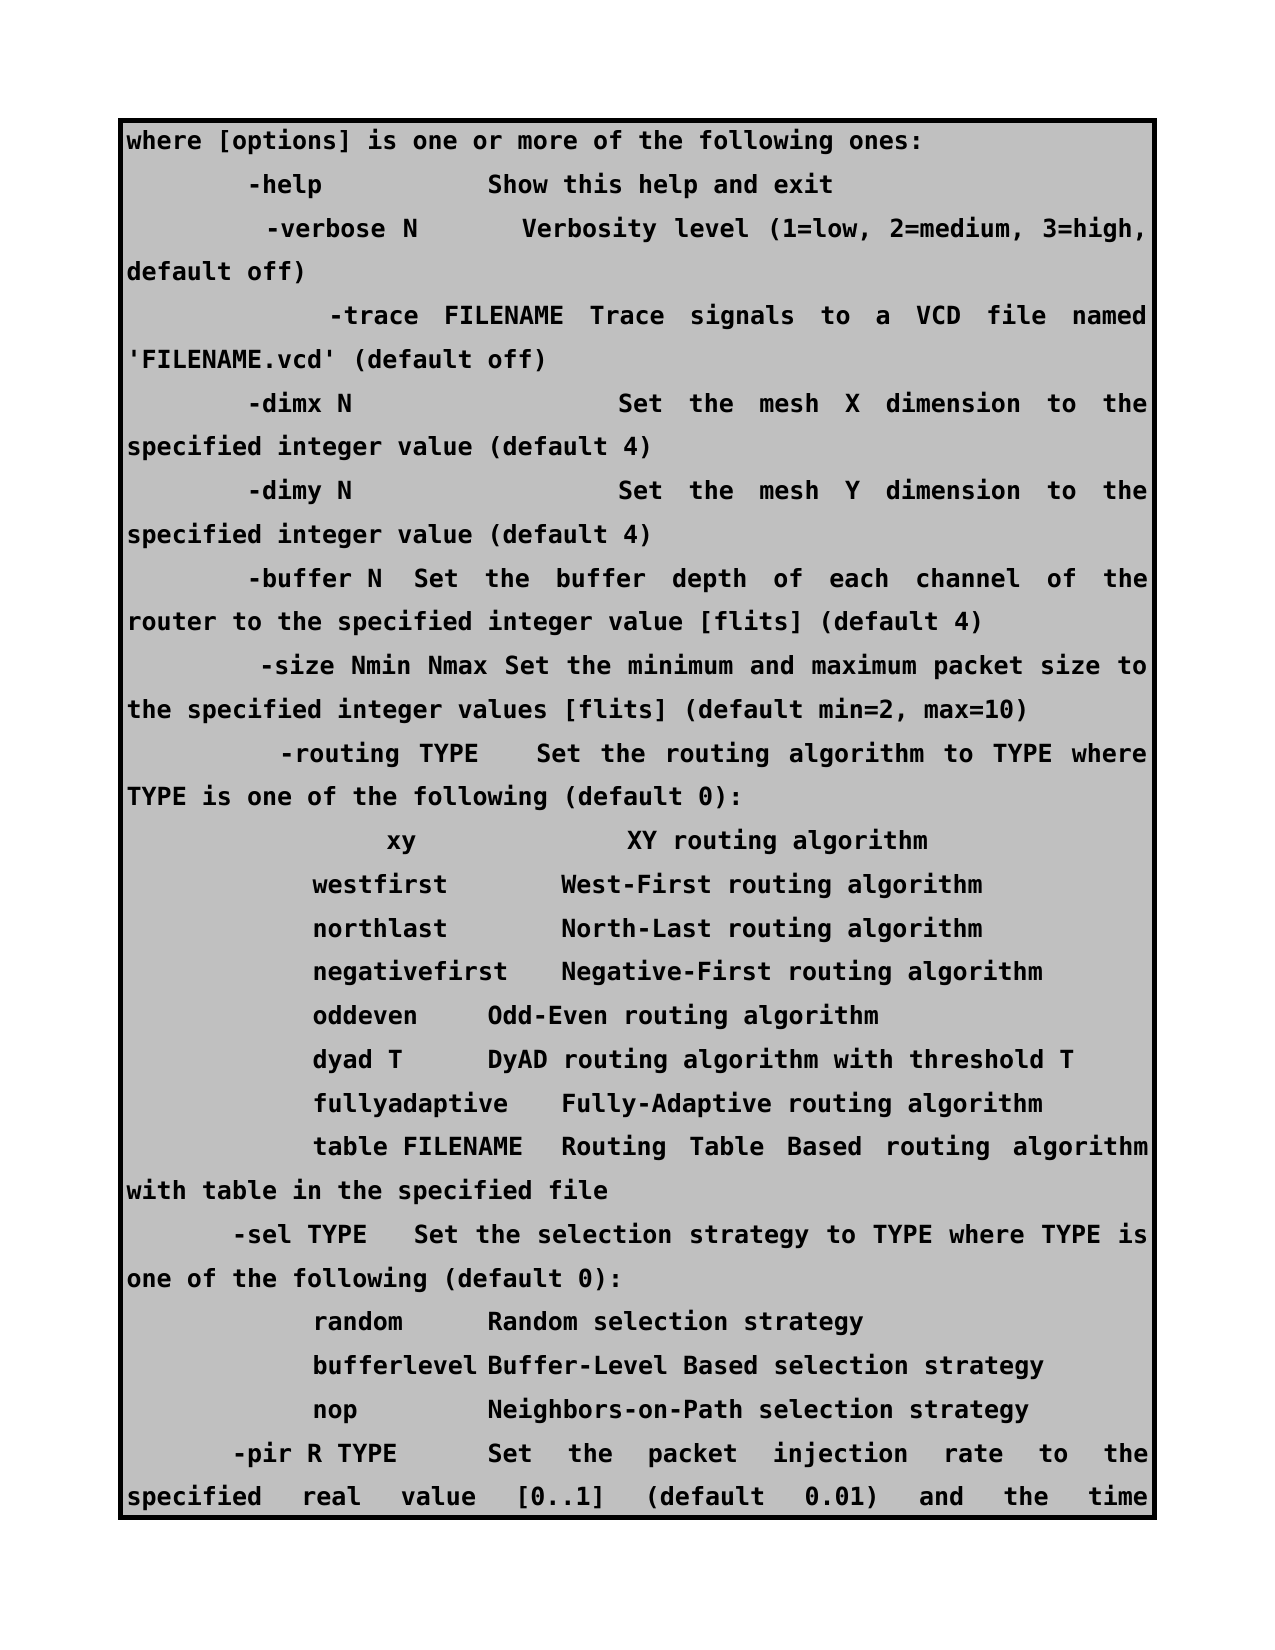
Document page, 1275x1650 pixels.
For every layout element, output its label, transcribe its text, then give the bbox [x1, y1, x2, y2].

text random Random selection strategy [123, 1299, 1152, 1337]
text fullyadaptive Fully-Adaptive routing algorithm [123, 1081, 1152, 1118]
text negativefirst Negative-First routing algorithm [123, 949, 1152, 987]
text -size Nmin Nmax Set the minimum and maximum packet size to the specified integer values [flits] (default min=2, max=10) [123, 643, 1152, 724]
text xy XY routing algorithm [123, 818, 1152, 856]
text northlast North-Last routing algorithm [123, 906, 1152, 943]
text dyad T DyAD routing algorithm with threshold T [123, 1037, 1152, 1074]
text where [options] is one or more of the following ones: [123, 123, 1152, 156]
text -routing TYPE Set the routing algorithm to TYPE where TYPE is one of the following (default 0): [123, 731, 1152, 812]
text -dimx N Set the mesh X dimension to the specified integer value (default 4) [123, 381, 1152, 462]
text westfirst West-First routing algorithm [123, 862, 1152, 899]
text table FILENAME Routing Table Based routing algorithm with table in the specified file [123, 1124, 1152, 1206]
text bufferlevel Buffer-Level Based selection strategy [123, 1343, 1152, 1381]
text -buffer N Set the buffer depth of each channel of the router to the specified integer value [flits] (default 4) [123, 556, 1152, 637]
text -trace FILENAME Trace signals to a VCD file named 'FILENAME.vcd' (default off) [123, 293, 1152, 374]
text oddeven Odd-Even routing algorithm [123, 993, 1152, 1031]
text -dimy N Set the mesh Y dimension to the specified integer value (default 4) [123, 468, 1152, 549]
text -pir R TYPE Set the packet injection rate to the specified real value [0..1] (default 0.01) and the time [123, 1431, 1152, 1515]
text -verbose N Verbosity level (1=low, 2=medium, 3=high, default off) [123, 206, 1152, 287]
text -help Show this help and exit [123, 162, 1152, 199]
text nop Neighbors-on-Path selection strategy [123, 1387, 1152, 1424]
text -sel TYPE Set the selection strategy to TYPE where TYPE is one of the following (default 0): [123, 1212, 1152, 1293]
